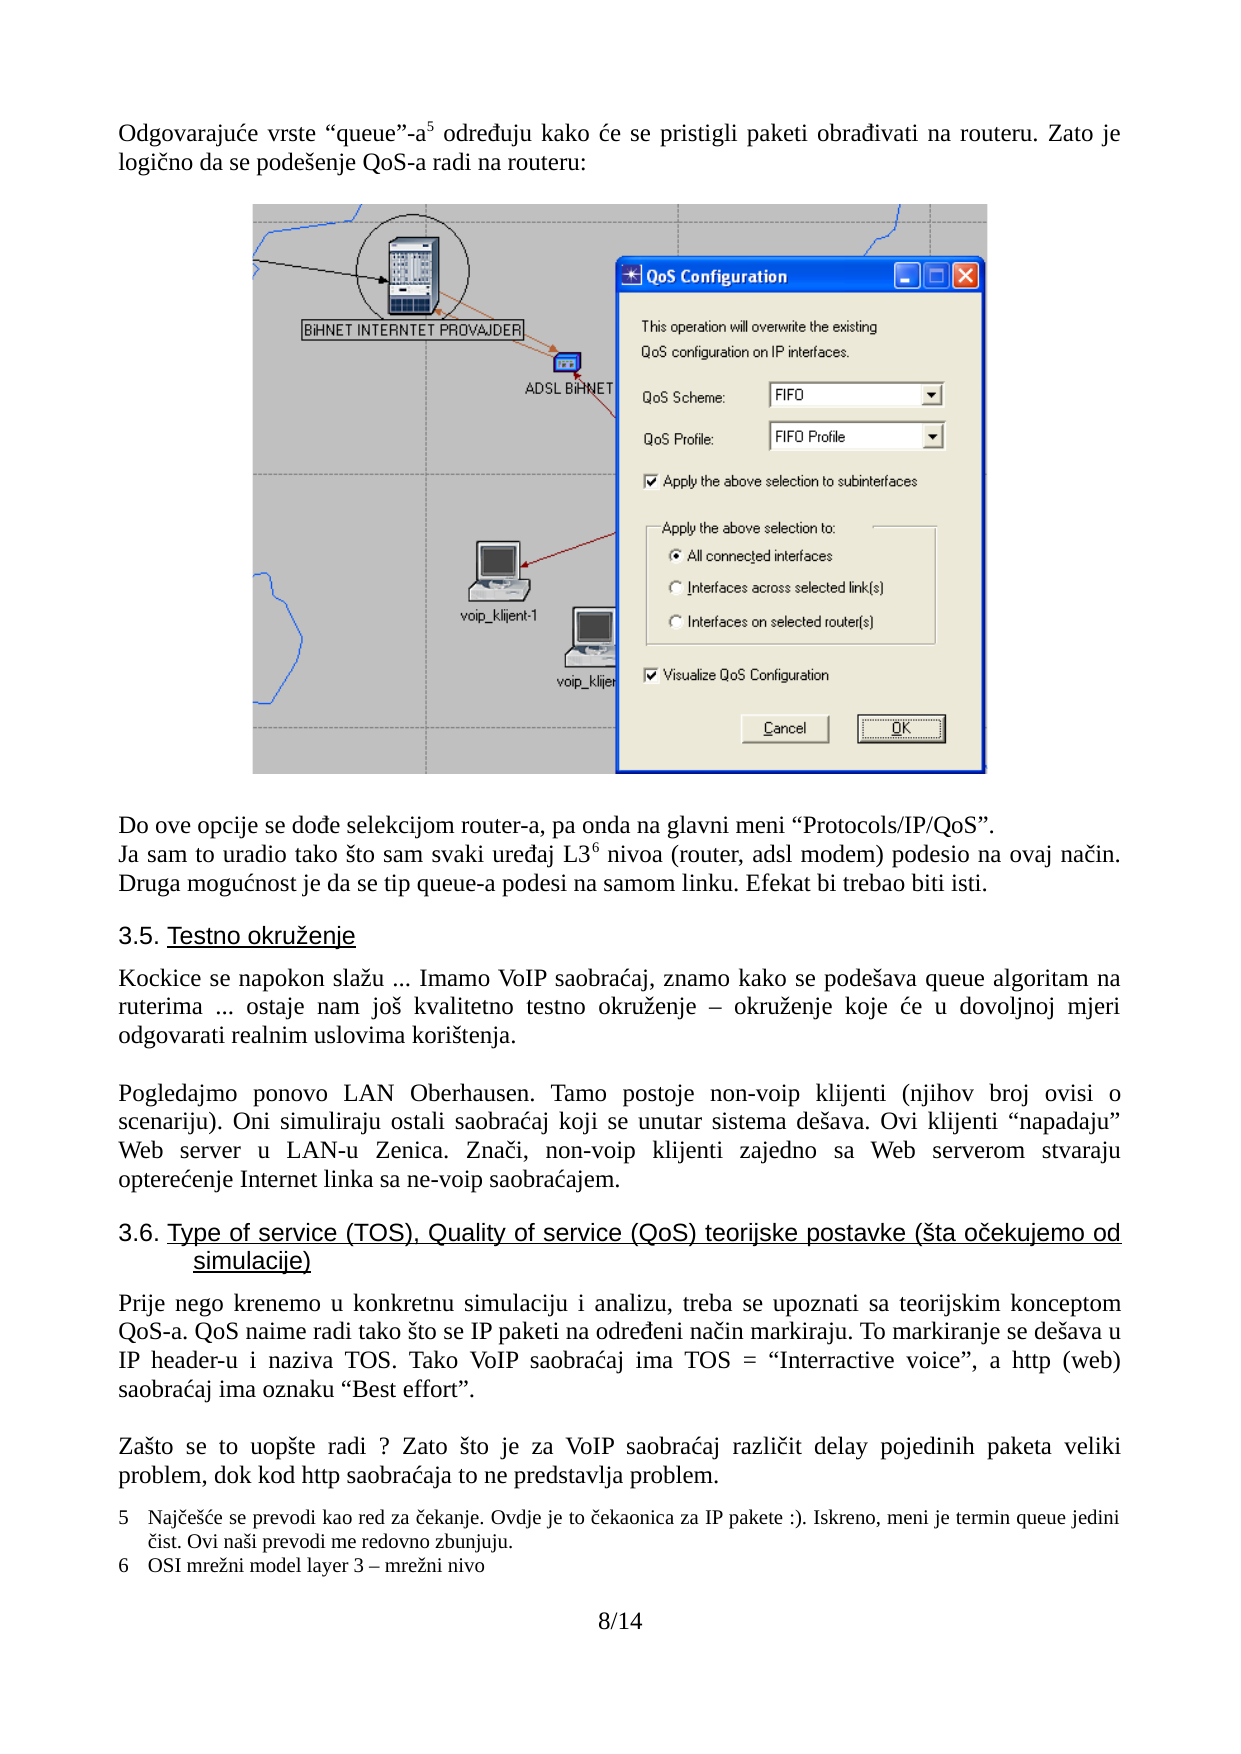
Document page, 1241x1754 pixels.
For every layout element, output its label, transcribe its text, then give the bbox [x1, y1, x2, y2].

text OSI mrežni model layer 3 – mrežni nivo [118, 1553, 1122, 1577]
subtitle Testno okruženje [118, 921, 1122, 950]
text Zašto se to uopšte radi ? Zato što je za VoIP saobraćaj različit delay pojedinih paketa veliki problem, dok kod http saobraćaja to ne predstavlja problem. [118, 1431, 1122, 1489]
text Prije nego krenemo u konkretnu simulaciju i analizu, treba se upoznati sa teorijskim konceptom QoS-a. QoS naime radi tako što se IP paketi na određeni način markiraju. To markiranje se dešava u IP header-u i naziva TOS. Tako VoIP saobraćaj ima TOS = “Interractive voice”, a http (web) saobraćaj ima oznaku “Best effort”. [118, 1288, 1122, 1403]
text Ja sam to uradio tako što sam svaki uređaj L3 nivoa (router, adsl modem) podesio na ovaj način. Druga mogućnost je da se tip queue-a podesi na samom linku. Efekat bi trebao biti isti. [118, 839, 1122, 896]
picture [252, 204, 988, 774]
text Pogledajmo ponovo LAN Oberhausen. Tamo postoje non-voip klijenti (njihov broj ovisi o scenariju). Oni simuliraju ostali saobraćaj koji se unutar sistema dešava. Ovi klijenti “napadaju” Web server u LAN-u Zenica. Znači, non-voip klijenti zajedno sa Web serverom stvaraju opterećenje Internet linka sa ne-voip saobraćajem. [118, 1078, 1122, 1193]
text Do ove opcije se dođe selekcijom router-a, pa onda na glavni meni “Protocols/IP/QoS”. [118, 810, 1122, 839]
text Najčešće se prevodi kao red za čekanje. Ovdje je to čekaonica za IP pakete :). Iskreno, meni je termin queue jedini čist. Ovi naši prevodi me redovno zbunjuju. [118, 1505, 1122, 1553]
text Odgovarajuće vrste “queue”-a određuju kako će se pristigli paketi obrađivati na routeru. Zato je logično da se podešenje QoS-a radi na routeru: [118, 118, 1122, 176]
subtitle Type of service (TOS), Quality of service (QoS) teorijske postavke (šta očekujemo od simulacije) [118, 1218, 1122, 1275]
text Kockice se napokon slažu ... Imamo VoIP saobraćaj, znamo kako se podešava queue algoritam na ruterima ... ostaje nam još kvalitetno testno okruženje – okruženje koje će u dovoljnoj mjeri odgovarati realnim uslovima korištenja. [118, 963, 1122, 1049]
